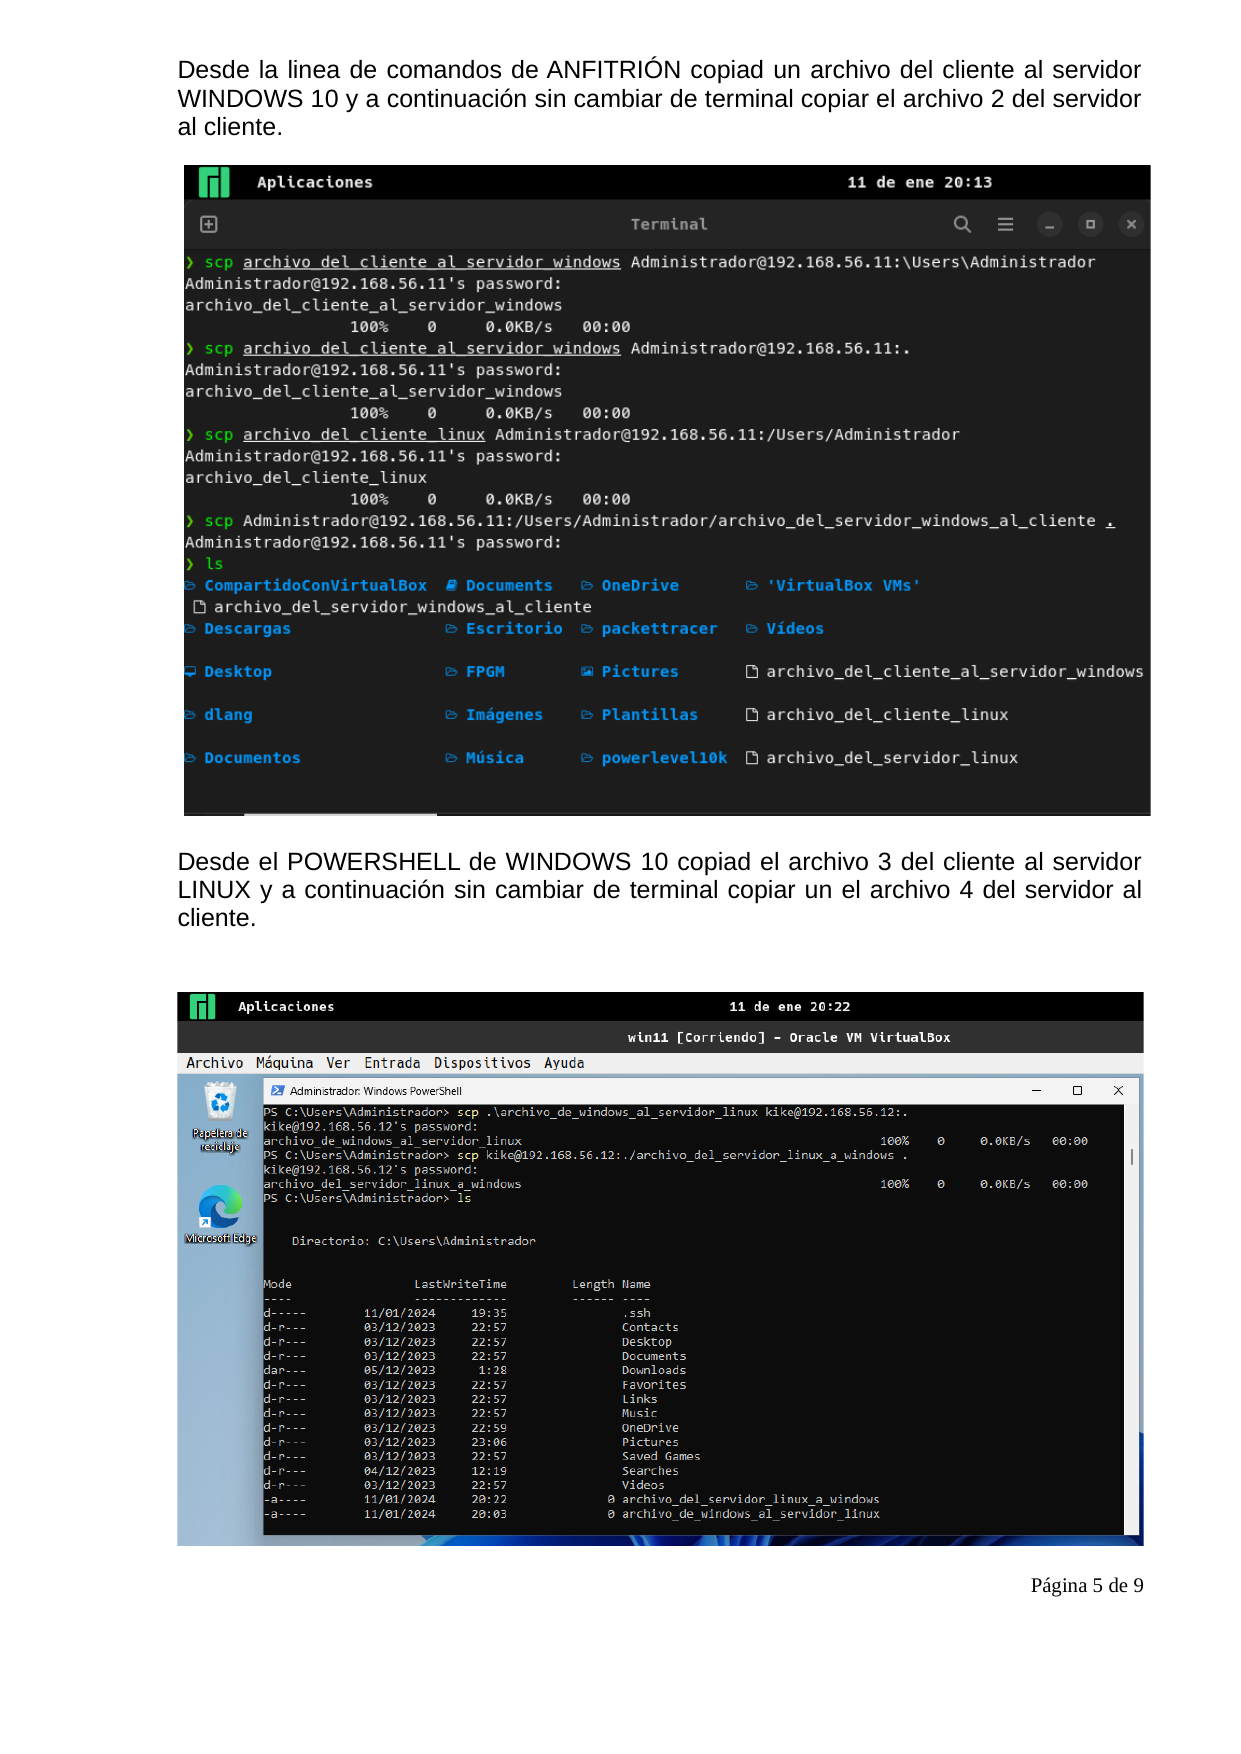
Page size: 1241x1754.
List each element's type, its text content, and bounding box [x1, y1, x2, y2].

text Desde la linea de comandos de ANFITRIÓN copiad un archivo del cliente al servidor WINDOWS 10 y a continuación sin cambiar de terminal copiar el archivo 2 del servidor al cliente. [177, 56, 1144, 140]
picture [177, 992, 1144, 1546]
text Desde el POWERSHELL de WINDOWS 10 copiad el archivo 3 del cliente al servidor LINUX y a continuación sin cambiar de terminal copiar un el archivo 4 del servidor al cliente. [177, 848, 1144, 932]
picture [184, 165, 1151, 816]
